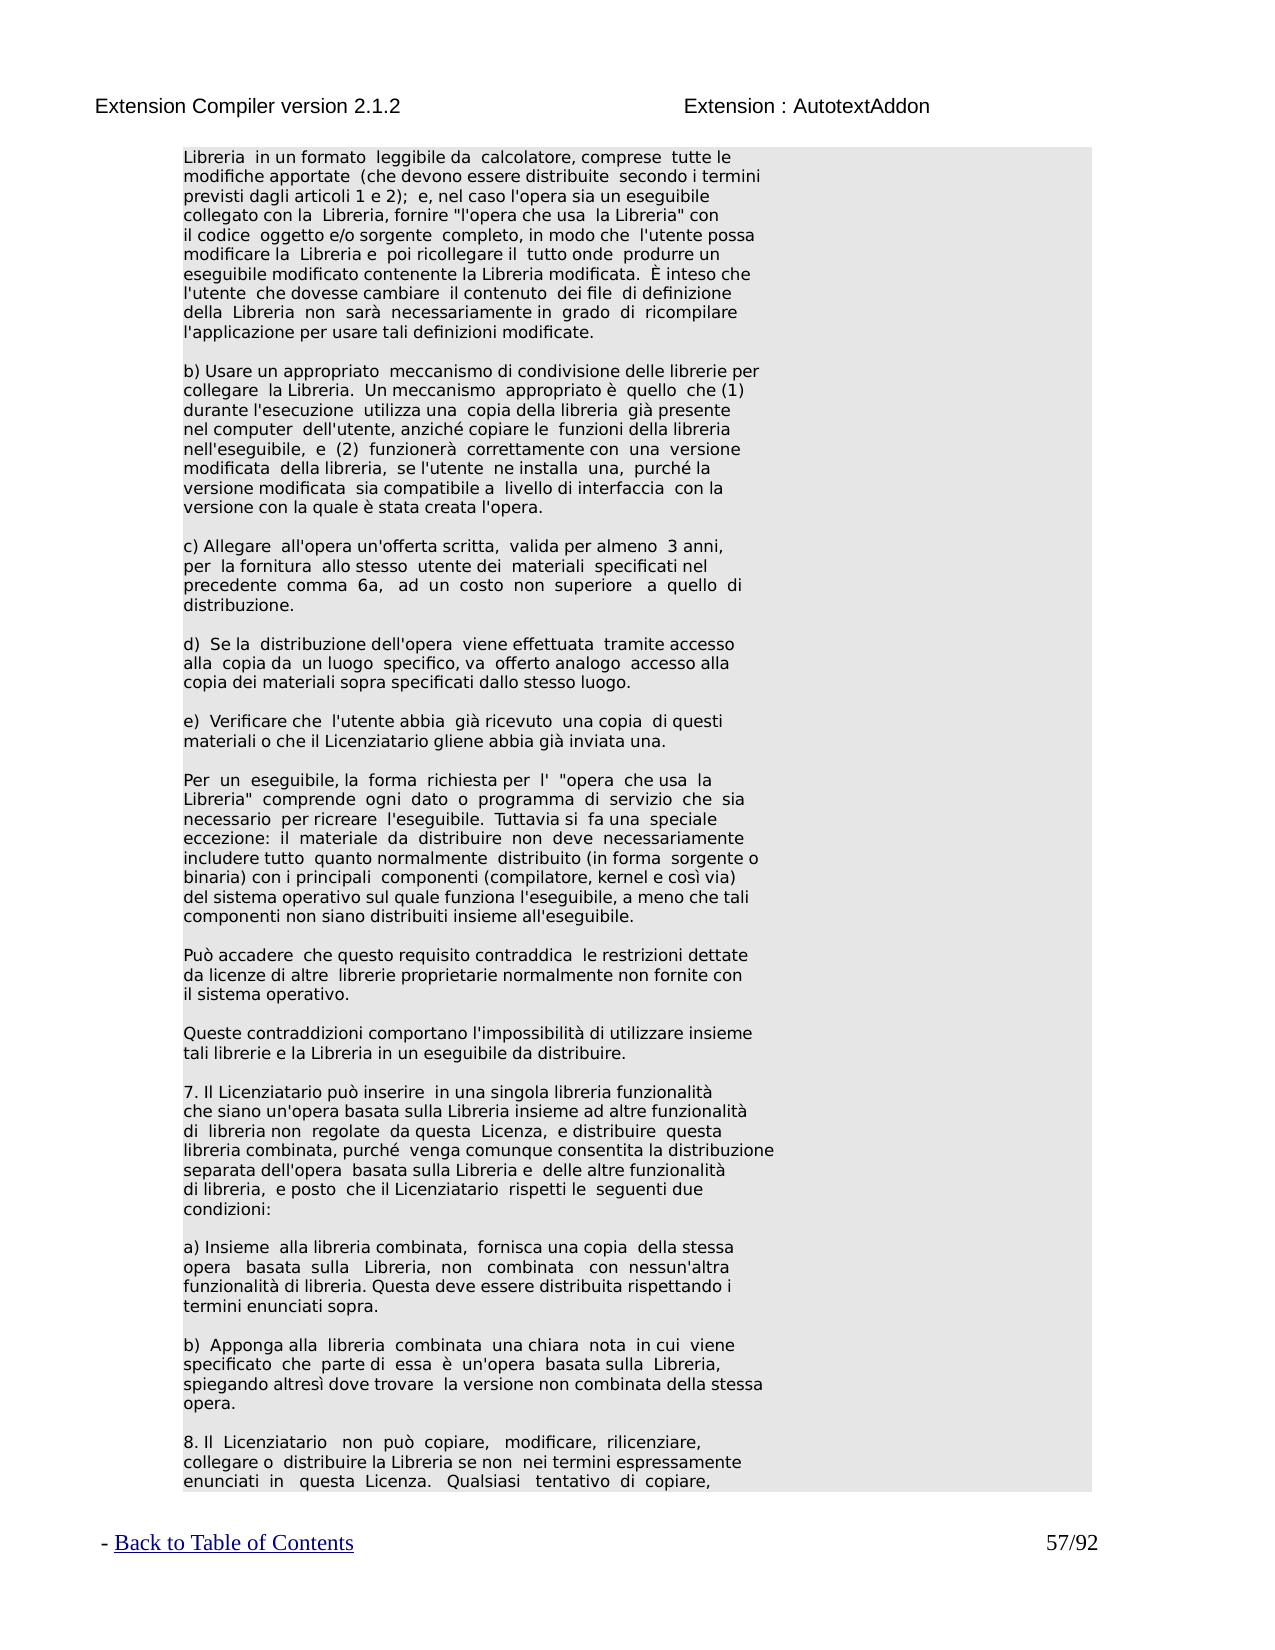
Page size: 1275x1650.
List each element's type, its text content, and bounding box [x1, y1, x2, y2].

text a) Insieme alla libreria combinata, fornisca una copia della stessa [183, 1238, 1092, 1258]
text versione con la quale è stata creata l'opera. [183, 498, 1092, 518]
text previsti dagli articoli 1 e 2); e, nel caso l'opera sia un eseguibile [183, 186, 1092, 206]
text includere tutto quanto normalmente distribuito (in forma sorgente o [183, 849, 1092, 868]
text copia dei materiali sopra specificati dallo stesso luogo. [183, 673, 1092, 693]
text separata dell'opera basata sulla Libreria e delle altre funzionalità [183, 1160, 1092, 1180]
text b) Apponga alla libreria combinata una chiara nota in cui viene [183, 1336, 1092, 1355]
text collegare la Libreria. Un meccanismo appropriato è quello che (1) [183, 381, 1092, 401]
text c) Allegare all'opera un'offerta scritta, valida per almeno 3 anni, [183, 537, 1092, 557]
text condizioni: [183, 1199, 1092, 1219]
text specificato che parte di essa è un'opera basata sulla Libreria, [183, 1355, 1092, 1375]
text il codice oggetto e/o sorgente completo, in modo che l'utente possa [183, 225, 1092, 245]
text enunciati in questa Licenza. Qualsiasi tentativo di copiare, [183, 1472, 1092, 1492]
text binaria) con i principali componenti (compilatore, kernel e così via) [183, 868, 1092, 888]
text collegare o distribuire la Libreria se non nei termini espressamente [183, 1453, 1092, 1472]
text da licenze di altre librerie proprietarie normalmente non fornite con [183, 966, 1092, 985]
text termini enunciati sopra. [183, 1297, 1092, 1316]
text per la fornitura allo stesso utente dei materiali specificati nel [183, 557, 1092, 576]
text d) Se la distribuzione dell'opera viene effettuata tramite accesso [183, 634, 1092, 654]
text modificare la Libreria e poi ricollegare il tutto onde produrre un [183, 245, 1092, 264]
text opera. [183, 1394, 1092, 1414]
text funzionalità di libreria. Questa deve essere distribuita rispettando i [183, 1277, 1092, 1297]
text versione modificata sia compatibile a livello di interfaccia con la [183, 479, 1092, 498]
text spiegando altresì dove trovare la versione non combinata della stessa [183, 1375, 1092, 1394]
text materiali o che il Licenziatario gliene abbia già inviata una. [183, 732, 1092, 751]
text Può accadere che questo requisito contraddica le restrizioni dettate [183, 946, 1092, 966]
text eseguibile modificato contenente la Libreria modificata. È inteso che [183, 264, 1092, 284]
text collegato con la Libreria, fornire "l'opera che usa la Libreria" con [183, 206, 1092, 225]
text eccezione: il materiale da distribuire non deve necessariamente [183, 829, 1092, 849]
text precedente comma 6a, ad un costo non superiore a quello di [183, 576, 1092, 596]
text modifiche apportate (che devono essere distribuite secondo i termini [183, 167, 1092, 186]
text Libreria" comprende ogni dato o programma di servizio che sia [183, 790, 1092, 810]
text nell'eseguibile, e (2) funzionerà correttamente con una versione [183, 440, 1092, 459]
text necessario per ricreare l'eseguibile. Tuttavia si fa una speciale [183, 810, 1092, 829]
text alla copia da un luogo specifico, va offerto analogo accesso alla [183, 654, 1092, 673]
text 7. Il Licenziatario può inserire in una singola libreria funzionalità [183, 1082, 1092, 1102]
text e) Verificare che l'utente abbia già ricevuto una copia di questi [183, 712, 1092, 732]
text componenti non siano distribuiti insieme all'eseguibile. [183, 907, 1092, 927]
text libreria combinata, purché venga comunque consentita la distribuzione [183, 1141, 1092, 1160]
text di libreria, e posto che il Licenziatario rispetti le seguenti due [183, 1180, 1092, 1199]
text l'applicazione per usare tali definizioni modificate. [183, 323, 1092, 342]
text opera basata sulla Libreria, non combinata con nessun'altra [183, 1258, 1092, 1277]
text durante l'esecuzione utilizza una copia della libreria già presente [183, 401, 1092, 420]
text Libreria in un formato leggibile da calcolatore, comprese tutte le [183, 147, 1092, 167]
text modificata della libreria, se l'utente ne installa una, purché la [183, 459, 1092, 479]
text che siano un'opera basata sulla Libreria insieme ad altre funzionalità [183, 1102, 1092, 1121]
text il sistema operativo. [183, 985, 1092, 1004]
text del sistema operativo sul quale funziona l'eseguibile, a meno che tali [183, 888, 1092, 907]
text b) Usare un appropriato meccanismo di condivisione delle librerie per [183, 362, 1092, 381]
text della Libreria non sarà necessariamente in grado di ricompilare [183, 303, 1092, 323]
text l'utente che dovesse cambiare il contenuto dei file di definizione [183, 284, 1092, 303]
text tali librerie e la Libreria in un eseguibile da distribuire. [183, 1043, 1092, 1063]
text 8. Il Licenziatario non può copiare, modificare, rilicenziare, [183, 1433, 1092, 1453]
text di libreria non regolate da questa Licenza, e distribuire questa [183, 1121, 1092, 1141]
text distribuzione. [183, 596, 1092, 615]
text Per un eseguibile, la forma richiesta per l' "opera che usa la [183, 771, 1092, 790]
text nel computer dell'utente, anziché copiare le funzioni della libreria [183, 420, 1092, 440]
text Queste contraddizioni comportano l'impossibilità di utilizzare insieme [183, 1024, 1092, 1043]
